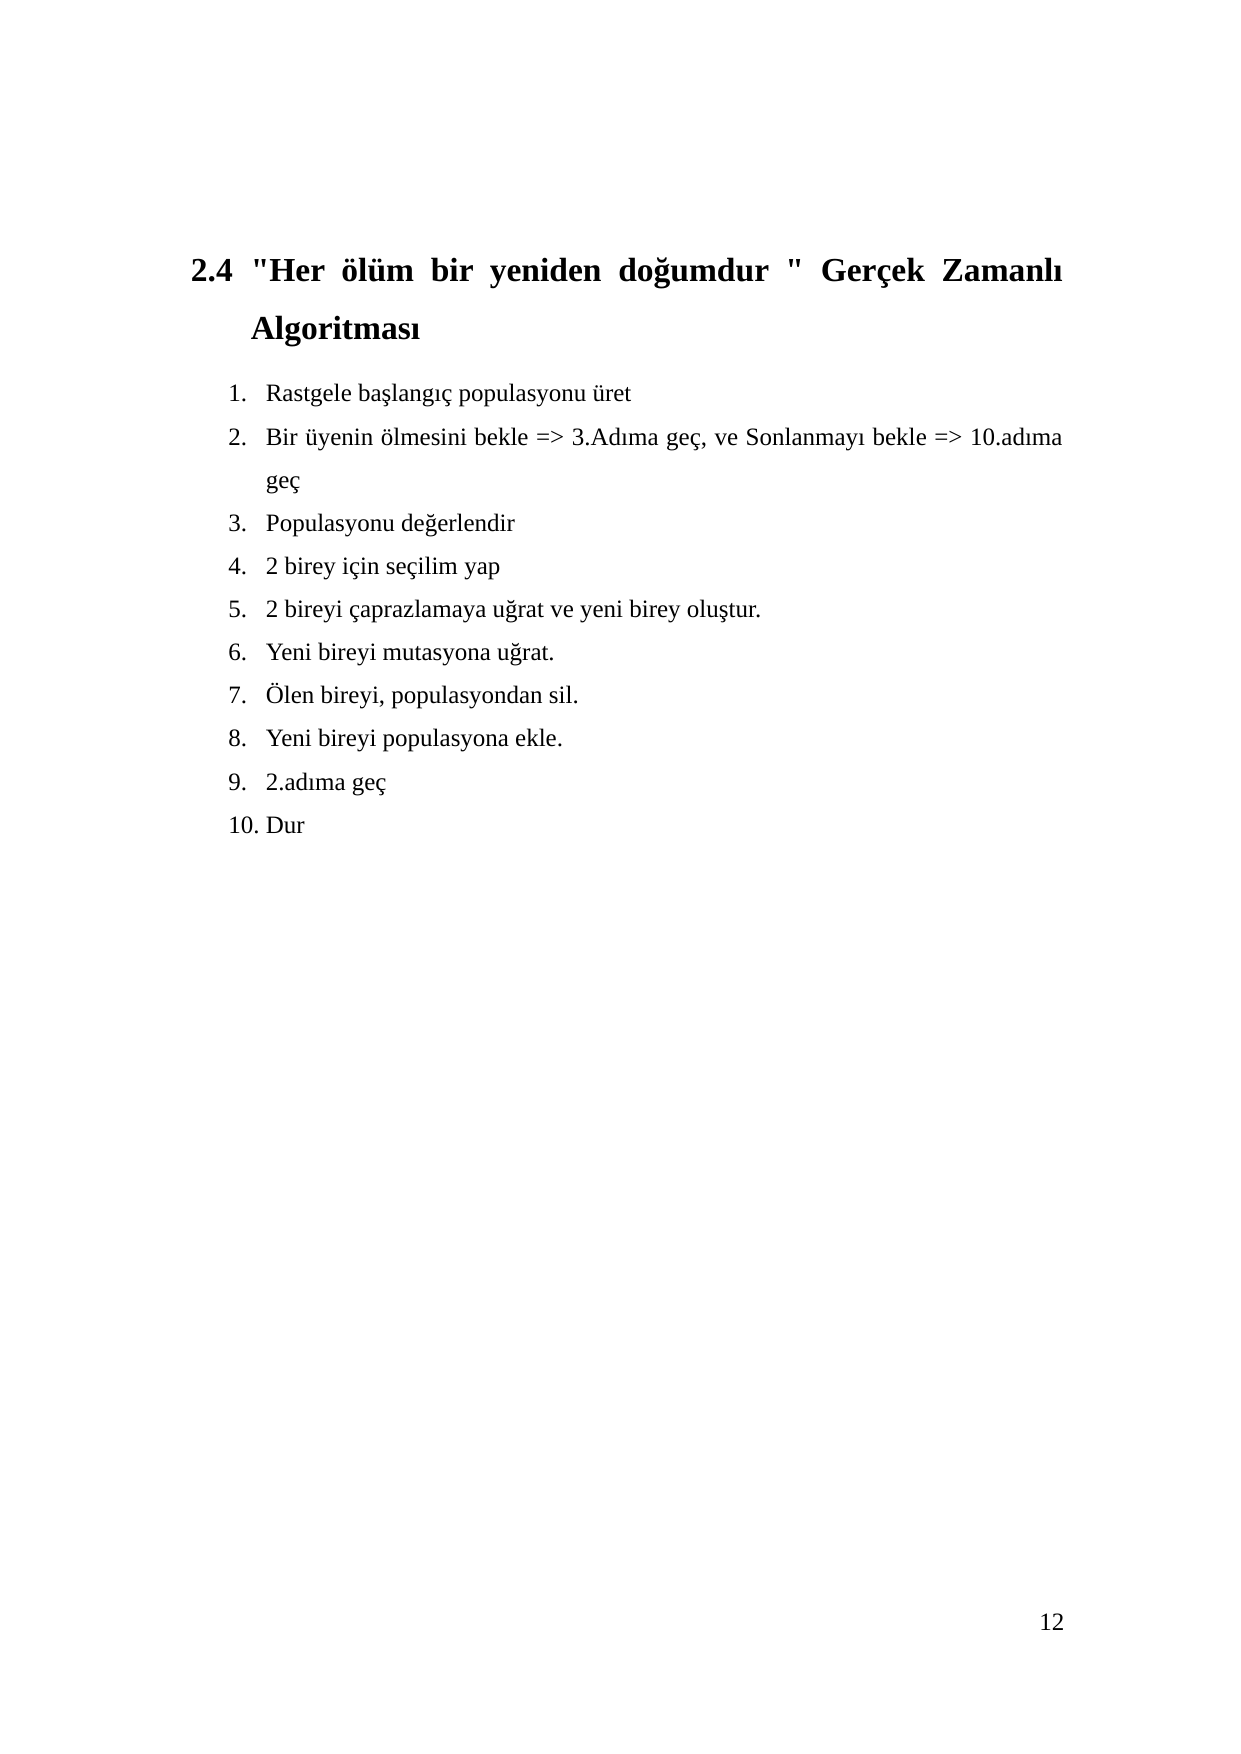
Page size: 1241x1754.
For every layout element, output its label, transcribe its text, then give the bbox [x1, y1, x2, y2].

list 2 bireyi çaprazlamaya uğrat ve yeni birey oluştur. [228, 594, 1064, 623]
list Ölen bireyi, populasyondan sil. [228, 680, 1064, 709]
list 2 birey için seçilim yap [228, 551, 1064, 580]
list Rastgele başlangıç populasyonu üret [228, 378, 1064, 407]
list Yeni bireyi mutasyona uğrat. [228, 637, 1064, 666]
list Populasyonu değerlendir [228, 508, 1064, 537]
list Bir üyenin ölmesini bekle => 3.Adıma geç, ve Sonlanmayı bekle => 10.adıma geç [228, 422, 1064, 493]
list Yeni bireyi populasyona ekle. [228, 723, 1064, 752]
list Dur [228, 810, 1064, 838]
subtitle "Her ölüm bir yeniden doğumdur " Gerçek Zamanlı Algoritması [191, 250, 1064, 347]
list 2.adıma geç [228, 767, 1064, 795]
